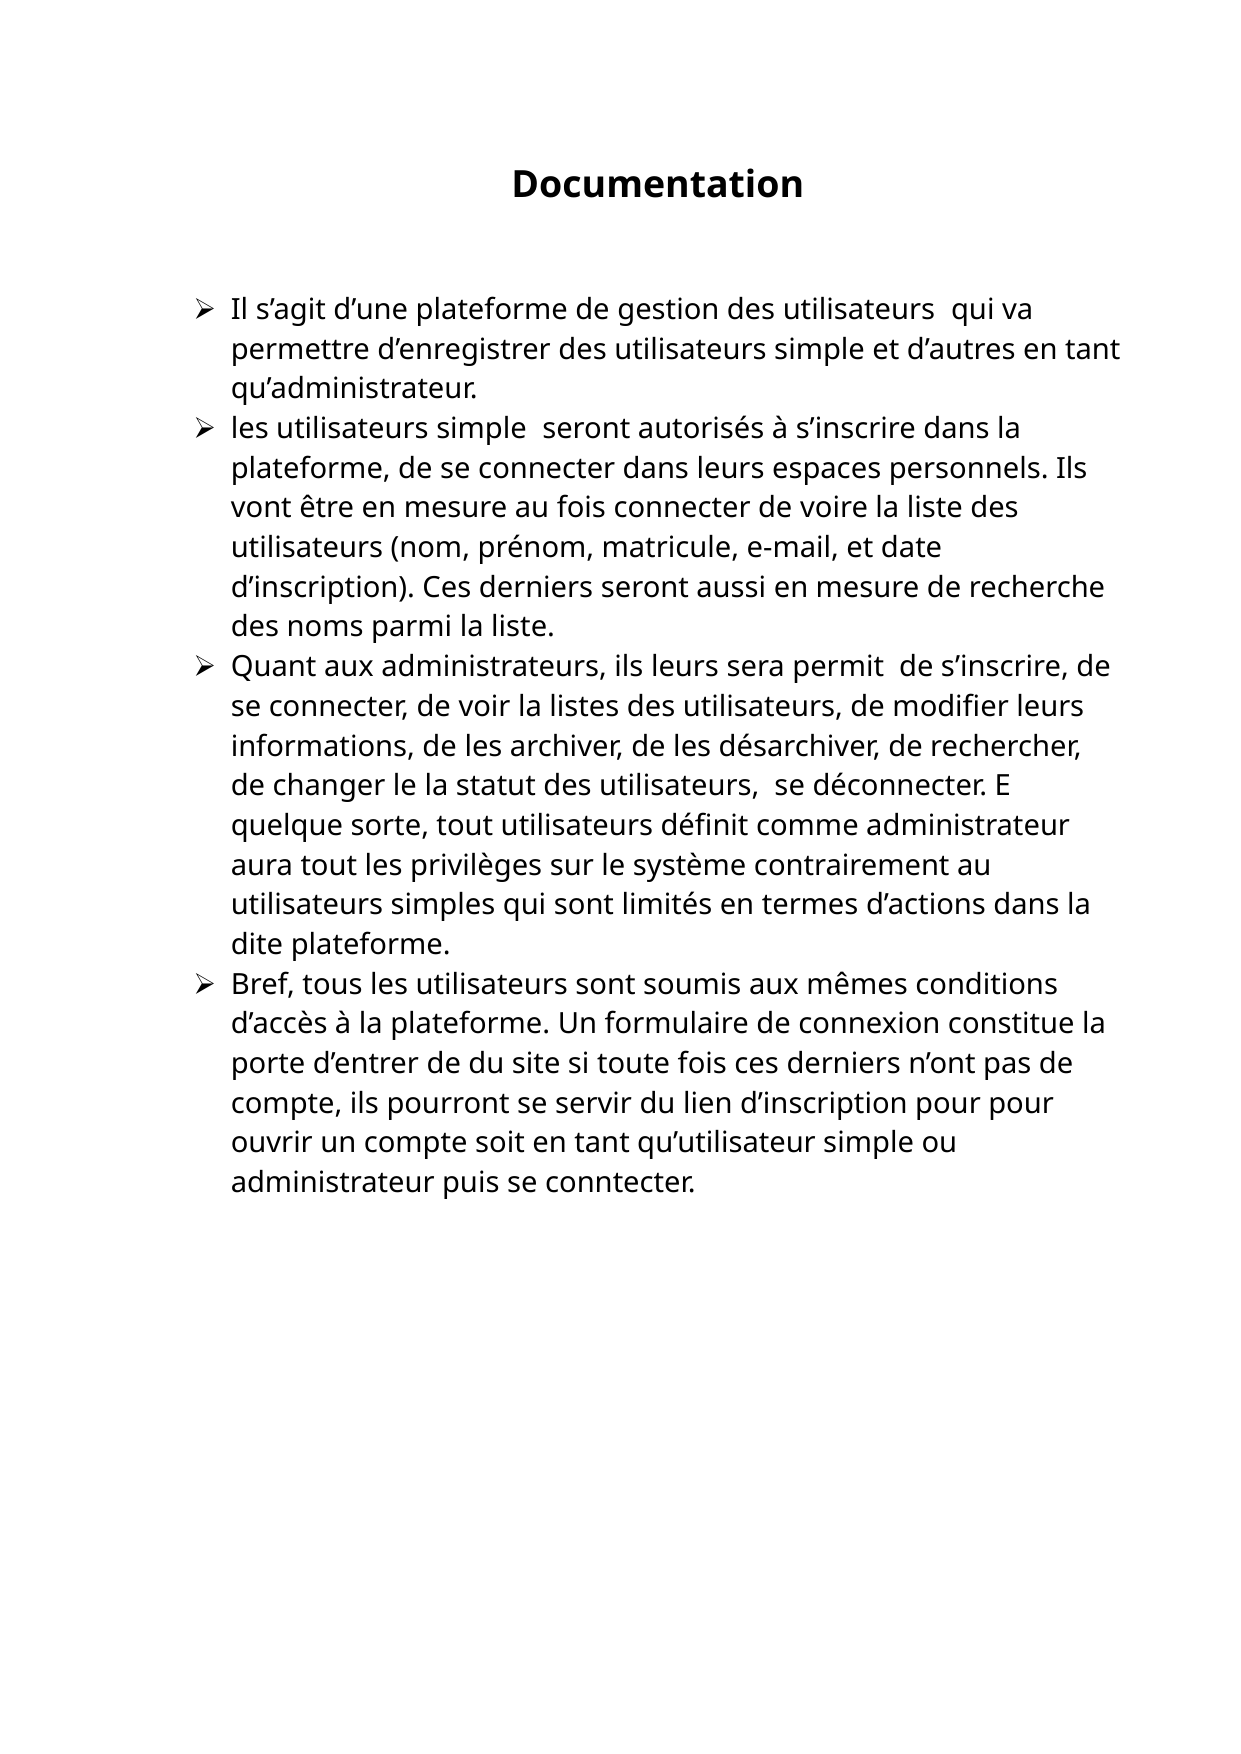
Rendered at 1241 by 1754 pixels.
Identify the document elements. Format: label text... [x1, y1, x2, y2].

list Quant aux administrateurs, ils leurs sera permit de s’inscrire, de se connecter, de voir la listes des utilisateurs, de modifier leurs informations, de les archiver, de les désarchiver, de rechercher, de changer le la statut des utilisateurs, se déconnecter. E quelque sorte, tout utilisateurs définit comme administrateur aura tout les privilèges sur le système contrairement au utilisateurs simples qui sont limités en termes d’actions dans la dite plateforme. [193, 645, 1122, 963]
list Il s’agit d’une plateforme de gestion des utilisateurs qui va permettre d’enregistrer des utilisateurs simple et d’autres en tant qu’administrateur. [193, 288, 1122, 407]
list Bref, tous les utilisateurs sont soumis aux mêmes conditions d’accès à la plateforme. Un formulaire de connexion constitue la porte d’entrer de du site si toute fois ces derniers n’ont pas de compte, ils pourront se servir du lien d’inscription pour pour ouvrir un compte soit en tant qu’utilisateur simple ou administrateur puis se conntecter. [193, 963, 1122, 1201]
list Documentation [156, 158, 1122, 209]
list les utilisateurs simple seront autorisés à s’inscrire dans la plateforme, de se connecter dans leurs espaces personnels. Ils vont être en mesure au fois connecter de voire la liste des utilisateurs (nom, prénom, matricule, e-mail, et date d’inscription). Ces derniers seront aussi en mesure de recherche des noms parmi la liste. [193, 407, 1122, 645]
